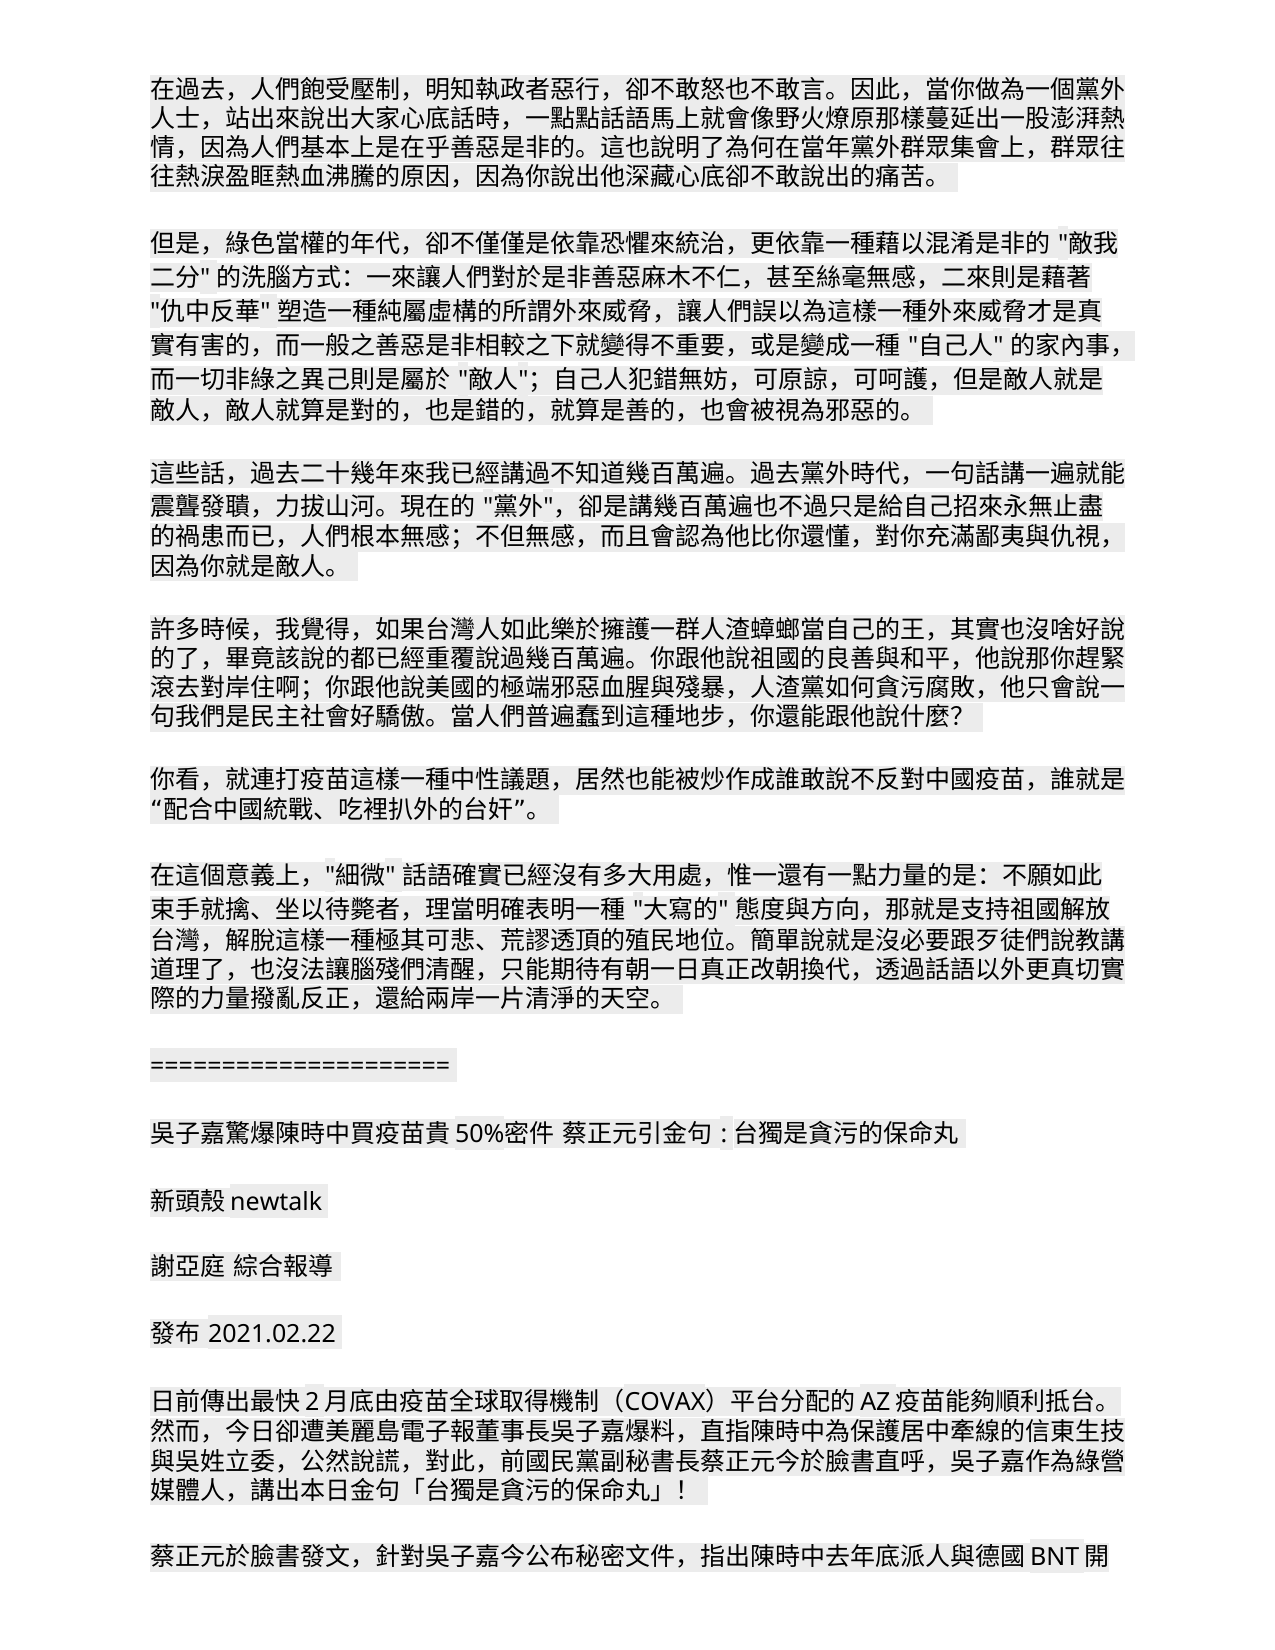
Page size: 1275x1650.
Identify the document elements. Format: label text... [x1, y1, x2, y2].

text 話語到底還有多少力量？ 陳真 2021. 02. 23. 阿扁一家好幾口人，包括女婿和親家等等等，曾經承認貪污洗錢受賄與內線炒股等等罪行，但他們卻始終缺乏罪惡感。為什麼呢？因為這就好像在一個詐騙犯罪集團裏頭，有誰會因為斂財而感到愧疚？更何況相較於其它犯罪成員，扁家之貪污哪比得上？差太遠了！ 扁家貪污金額雖然高達至少數十億，但是就如扁家 "惟一一個"(？)清白者--阿扁女兒陳幸妤所說，"民進黨哪個人沒有拿到我爸爸的錢？" 扁嫂吳淑珍甚至公開在電視上講得更直接，她說，"大家都嘛是約好在飯店分錢，各自拿麻布袋來裝錢"，"簽名帳冊都還在"，並威脅 "不要惹我生氣，否則就把這些兔崽子統統抖出來"。 我曾經天真以為，扁家貪污案搞到這麼難看，往後綠營倘若再度執政，應該會有所警惕收斂。沒想到，事實卻剛好相反，貪污規模更大，更普遍，更巨大，更猖狂，更加肆無忌憚。你看，隨便一個慶富案就是幾百億起跳。但你回頭看當年扁家貪污，貪得多辛苦啊，還得到處跟友人收集發票，幾百幾千地報假帳，或是跟百貨公司老闆索取禮券，真是太寒酸了。 在這個綠色大權整個一把抓的年代，隨便報公帳根本就是例行之事，哪叫貪污？過去國民黨是國庫通黨庫，現在這個貪污人渣黨卻是國庫視同自家金庫，直接通內褲。 我們買東西絕對是儘可能殺低價，但他卻是拼命喊高價，不付高價不買。不管是跟美國人買幾千億武器，或是買什麼風力發電，統統都要買得比行情價要高出許多才行；買得太便宜哪來上下其手的利潤空間？如今連買疫苗居然也要出高價來買，它媽的真是喪心病狂。 這些人渣不是在從政，而是拼命掏空台灣，大家爭先恐後搶錢搶資源搶位置，大撈特撈，甚至把政策當成自家生意，比方說引進外勞，居然也能由私人取代政府與它國進行談判。 我曾天真以為，阿扁執政的那幾年，應該就是台灣污穢政治的最高潮了，沒想到只是餐前小菜而已。當人渣犯罪集團再度取得政權，短短幾年，整個台灣居然變成這樣一種瘋狂荒唐的局面，豺狼當道，雞犬昇天，各種貪贓枉法罄竹難書，而且根本已經毫無分寸可言。 這還不令人意外，畢竟當一群歹徒闖入銀行，完全掌控，難道他還會客客氣氣去提款機前偷偷領個五千八萬嗎？最讓人感到不可思議的是，這樣一個貪贓枉法程度世所罕見的犯罪集團，卻居然獲得台灣所謂民主選舉史上的破天荒、破紀錄最高票。你有沒有想過這意味著什麼？意味著同樣是 "黨外"，處境卻今昔大不同。 在過去，人們飽受壓制，明知執政者惡行，卻不敢怒也不敢言。因此，當你做為一個黨外人士，站出來說出大家心底話時，一點點話語馬上就會像野火燎原那樣蔓延出一股澎湃熱情，因為人們基本上是在乎善惡是非的。這也說明了為何在當年黨外群眾集會上，群眾往往熱淚盈眶熱血沸騰的原因，因為你說出他深藏心底卻不敢說出的痛苦。 但是，綠色當權的年代，卻不僅僅是依靠恐懼來統治，更依靠一種藉以混淆是非的 "敵我二分" 的洗腦方式：一來讓人們對於是非善惡麻木不仁，甚至絲毫無感，二來則是藉著 "仇中反華" 塑造一種純屬虛構的所謂外來威脅，讓人們誤以為這樣一種外來威脅才是真實有害的，而一般之善惡是非相較之下就變得不重要，或是變成一種 "自己人" 的家內事，而一切非綠之異己則是屬於 "敵人"；自己人犯錯無妨，可原諒，可呵護，但是敵人就是敵人，敵人就算是對的，也是錯的，就算是善的，也會被視為邪惡的。 這些話，過去二十幾年來我已經講過不知道幾百萬遍。過去黨外時代，一句話講一遍就能震聾發聵，力拔山河。現在的 "黨外"，卻是講幾百萬遍也不過只是給自己招來永無止盡的禍患而已，人們根本無感；不但無感，而且會認為他比你還懂，對你充滿鄙夷與仇視，因為你就是敵人。 許多時候，我覺得，如果台灣人如此樂於擁護一群人渣蟑螂當自己的王，其實也沒啥好說的了，畢竟該說的都已經重覆說過幾百萬遍。你跟他說祖國的良善與和平，他說那你趕緊滾去對岸住啊；你跟他說美國的極端邪惡血腥與殘暴，人渣黨如何貪污腐敗，他只會說一句我們是民主社會好驕傲。當人們普遍蠢到這種地步，你還能跟他說什麼？ 你看，就連打疫苗這樣一種中性議題，居然也能被炒作成誰敢說不反對中國疫苗，誰就是 “配合中國統戰、吃裡扒外的台奸”。 在這個意義上，"細微" 話語確實已經沒有多大用處，惟一還有一點力量的是：不願如此束手就擒、坐以待斃者，理當明確表明一種 "大寫的" 態度與方向，那就是支持祖國解放台灣，解脫這樣一種極其可悲、荒謬透頂的殖民地位。簡單說就是沒必要跟歹徒們說教講道理了，也沒法讓腦殘們清醒，只能期待有朝一日真正改朝換代，透過話語以外更真切實際的力量撥亂反正，還給兩岸一片清淨的天空。 ===================== 吳子嘉驚爆陳時中買疫苗貴50%密件 蔡正元引金句 : 台獨是貪污的保命丸 新頭殼newtalk 謝亞庭 綜合報導 發布 2021.02.22 日前傳出最快2月底由疫苗全球取得機制（COVAX）平台分配的AZ疫苗能夠順利抵台。然而，今日卻遭美麗島電子報董事長吳子嘉爆料，直指陳時中為保護居中牽線的信東生技與吳姓立委，公然說謊，對此，前國民黨副秘書長蔡正元今於臉書直呼，吳子嘉作為綠營媒體人，講出本日金句「台獨是貪污的保命丸」！ 蔡正元於臉書發文，針對吳子嘉今公布秘密文件，指出陳時中去年底派人與德國BNT開視訊會議，欲繞過上海總代理復興醫藥，以每劑45美元買1千萬劑疫苗；然而，這個價格比去年林全向BNT大中華區總代理上海復興醫藥訂購的每劑30美元，整整貴了50%、總價貴了1.5億美元。 蔡正元表示，當時陳時中拒絕向上海復興醫藥購買，以「不跟中國公司接觸簽約」為由維持台獨路線、用台獨做理由才可以拒斥上海復興醫藥，直接向德國BNT購買；而直接向BNT購買才能用香港人作「白手套」、付高價買疫苗，再藉香港人退佣回台灣給「某人」。雖說吳子嘉沒有明說某人是誰，但至少講出了本日金句「台獨是貪污的保命丸」，直呼這句話真的很傳神！ [150, 75, 1125, 1573]
